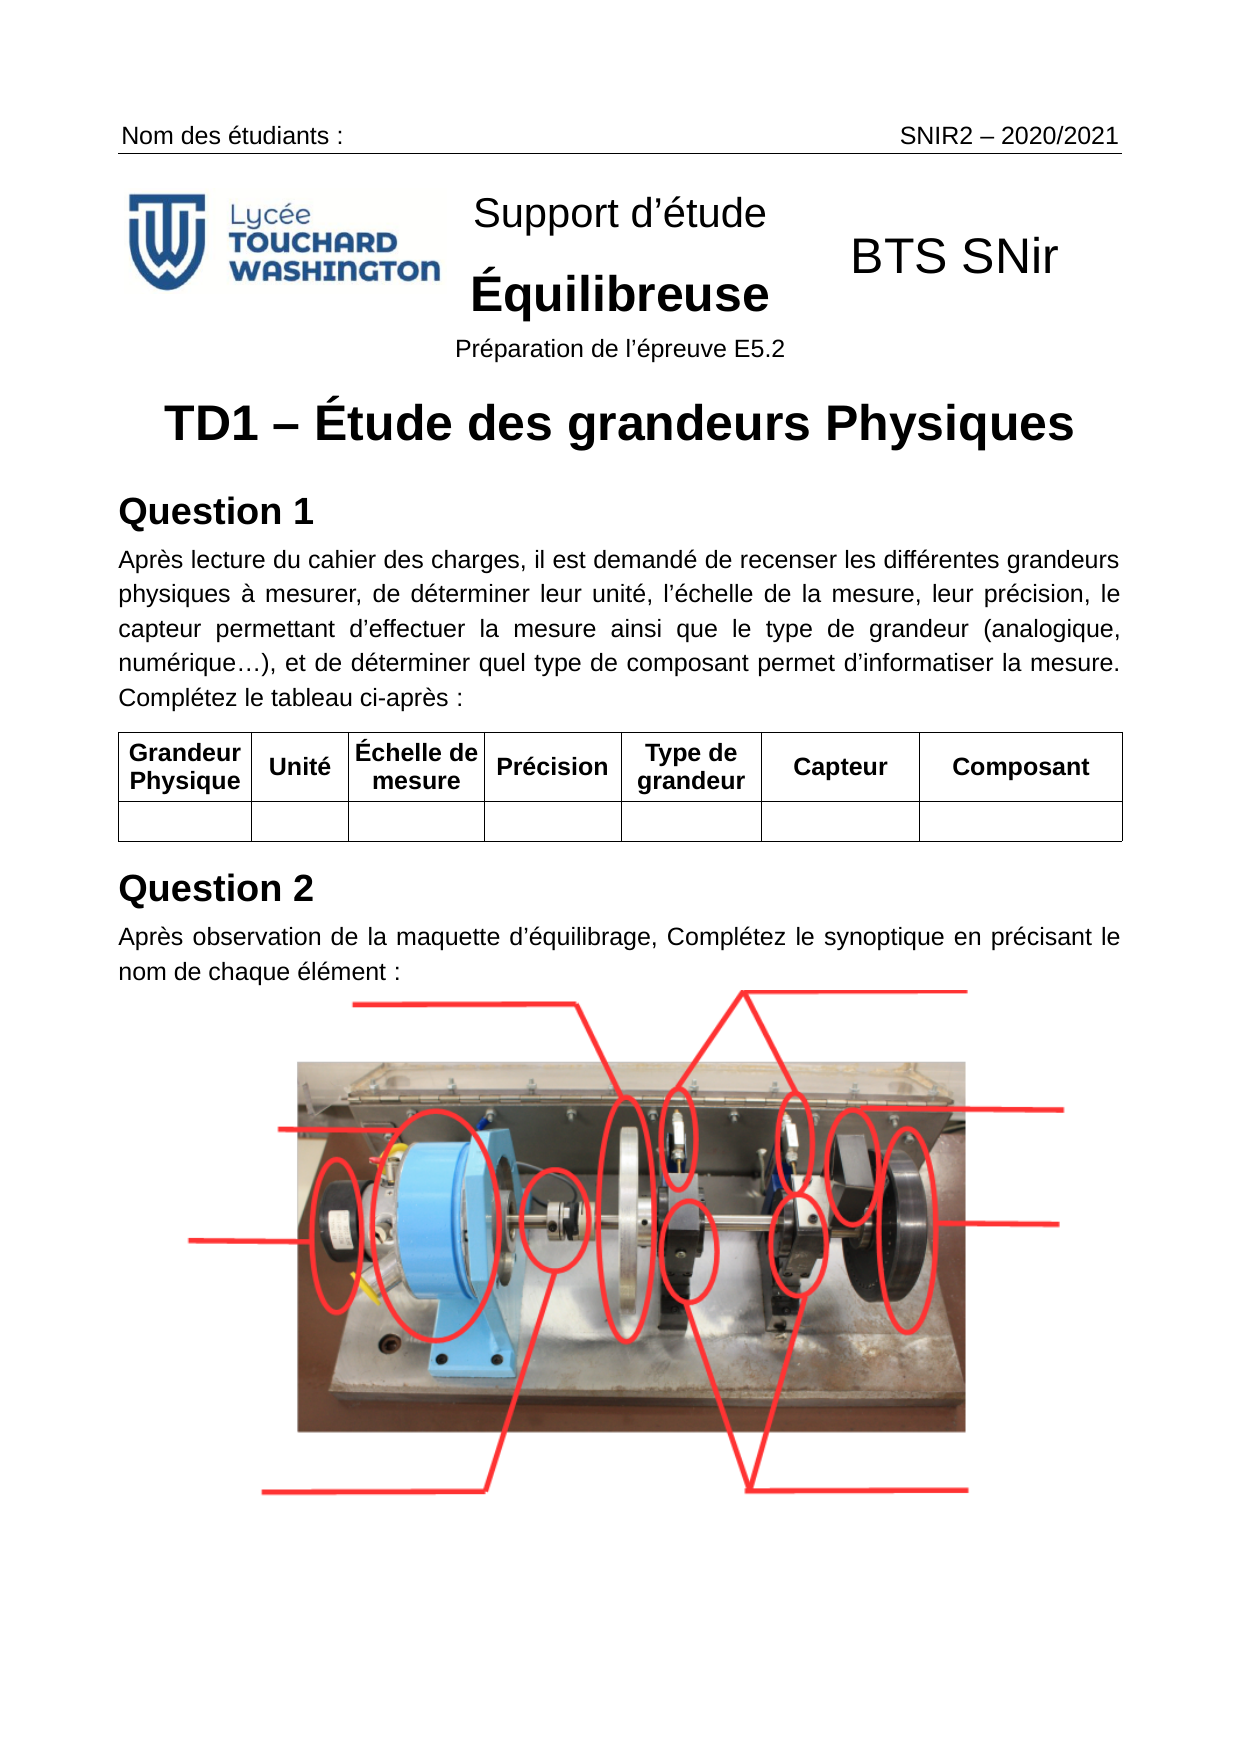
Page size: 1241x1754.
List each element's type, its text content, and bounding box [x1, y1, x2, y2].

table_cell [622, 802, 761, 841]
picture [112, 990, 1117, 1501]
table_cell Préparation de l’épreuve E5.2 [118, 329, 1122, 369]
subtitle Question 1 [118, 489, 1122, 532]
table_header BTS SNir [788, 182, 1122, 328]
table_cell [252, 802, 348, 841]
title TD1 – Étude des grandeurs Physiques [118, 394, 1122, 451]
table_header Support d’étude Équilibreuse [453, 182, 787, 328]
table_header Type de grandeur [622, 733, 761, 801]
table_cell [119, 802, 251, 841]
table_header Précision [485, 733, 621, 801]
table_header Grandeur Physique [119, 733, 251, 801]
subtitle Question 2 [118, 866, 1122, 910]
table_header Échelle de mesure [349, 733, 484, 801]
table_header Capteur [762, 733, 919, 801]
table_cell [920, 802, 1122, 841]
table_cell [762, 802, 919, 841]
table_header [118, 182, 453, 328]
table_header Unité [252, 733, 348, 801]
table_cell [485, 802, 621, 841]
text Après lecture du cahier des charges, il est demandé de recenser les différentes grandeurs physiques à mesurer, de déterminer leur unité, l’échelle de la mesure, leur précision, le capteur permettant d’effectuer la mesure ainsi que le type de grandeur (analogique, numérique…), et de déterminer quel type de composant permet d’informatiser la mesure. Complétez le tableau ci-après : [118, 545, 1122, 711]
text Après observation de la maquette d’équilibrage, Complétez le synoptique en précisant le nom de chaque élément : [118, 922, 1122, 986]
table_header Composant [920, 733, 1122, 801]
table_cell [349, 802, 484, 841]
picture [123, 188, 447, 294]
